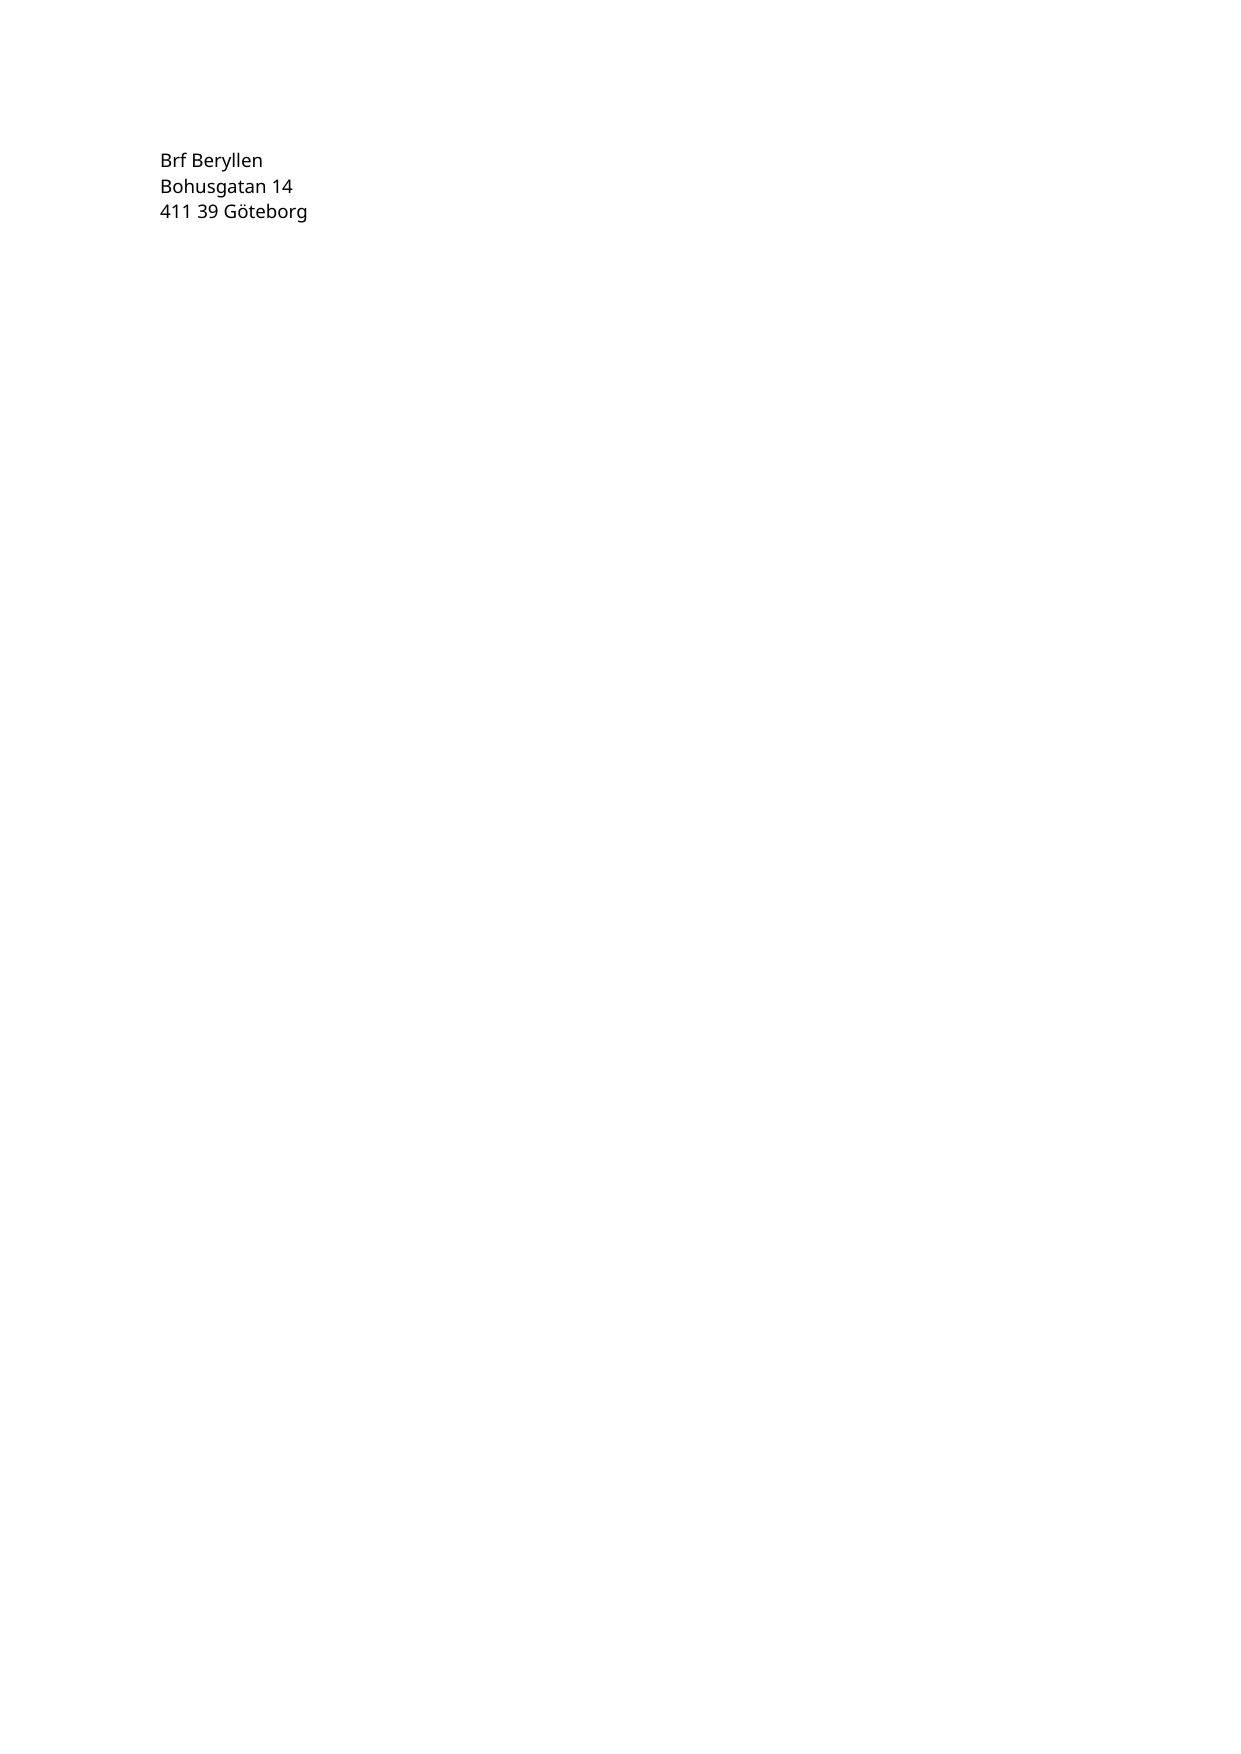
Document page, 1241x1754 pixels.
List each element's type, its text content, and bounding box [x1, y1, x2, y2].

text 411 39 Göteborg [160, 199, 1086, 224]
text Brf Beryllen [160, 148, 1086, 173]
text Bohusgatan 14 [160, 173, 1086, 199]
